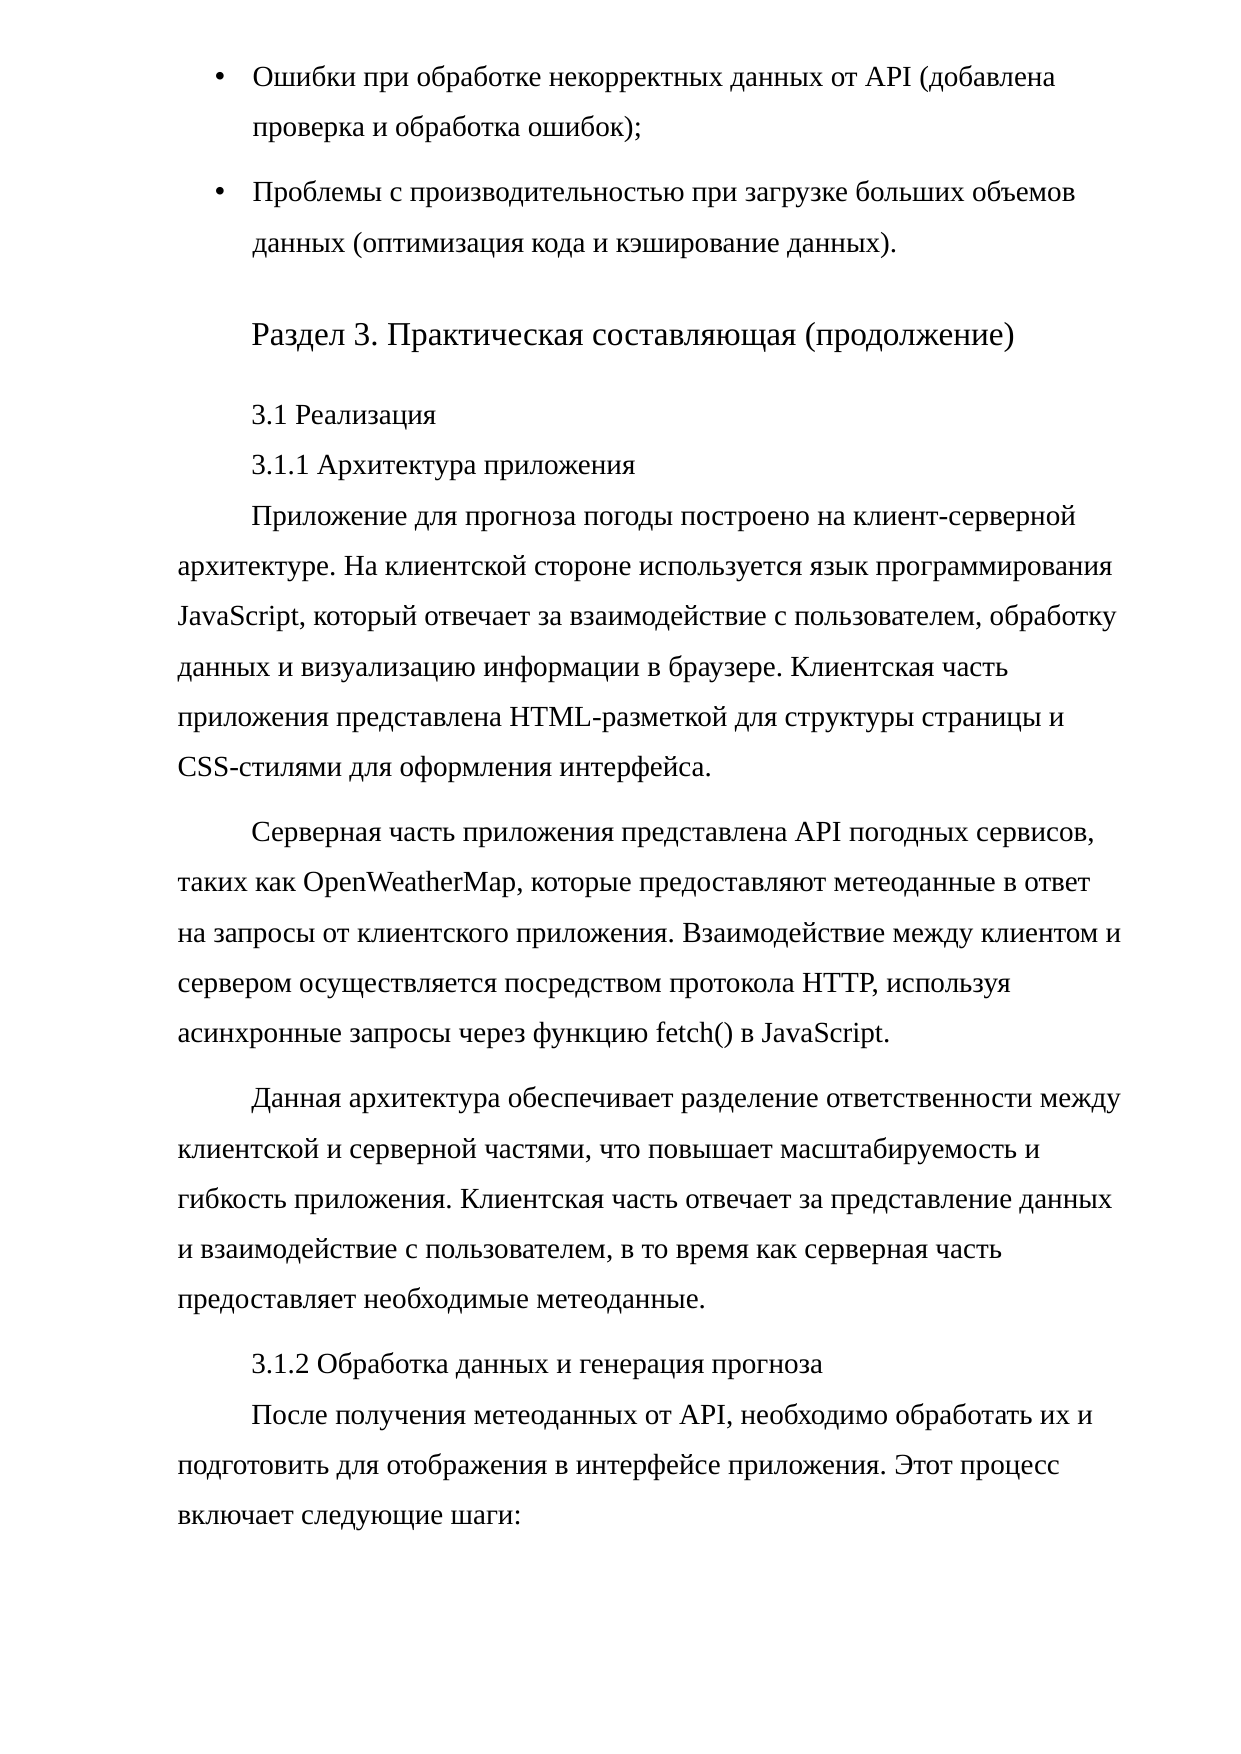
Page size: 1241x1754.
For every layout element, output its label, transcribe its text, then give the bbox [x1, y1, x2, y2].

text Данная архитектура обеспечивает разделение ответственности между клиентской и серверной частями, что повышает масштабируемость и гибкость приложения. Клиентская часть отвечает за представление данных и взаимодействие с пользователем, в то время как серверная часть предоставляет необходимые метеоданные. [177, 1080, 1122, 1315]
list Проблемы с производительностью при загрузке больших объемов данных (оптимизация кода и кэширование данных). [215, 174, 1122, 258]
subtitle 3.1 Реализация [177, 397, 1122, 431]
text Приложение для прогноза погоды построено на клиент-серверной архитектуре. На клиентской стороне используется язык программирования JavaScript, который отвечает за взаимодействие с пользователем, обработку данных и визуализацию информации в браузере. Клиентская часть приложения представлена HTML-разметкой для структуры страницы и CSS-стилями для оформления интерфейса. [177, 498, 1122, 783]
text После получения метеоданных от API, необходимо обработать их и подготовить для отображения в интерфейсе приложения. Этот процесс включает следующие шаги: [177, 1397, 1122, 1531]
text Серверная часть приложения представлена API погодных сервисов, таких как OpenWeatherMap, которые предоставляют метеоданные в ответ на запросы от клиентского приложения. Взаимодействие между клиентом и сервером осуществляется посредством протокола HTTP, используя асинхронные запросы через функцию fetch() в JavaScript. [177, 814, 1122, 1049]
list Ошибки при обработке некорректных данных от API (добавлена проверка и обработка ошибок); [215, 59, 1122, 143]
subtitle Раздел 3. Практическая составляющая (продолжение) [177, 315, 1122, 353]
subtitle 3.1.1 Архитектура приложения [177, 447, 1122, 481]
subtitle 3.1.2 Обработка данных и генерация прогноза [177, 1347, 1122, 1380]
